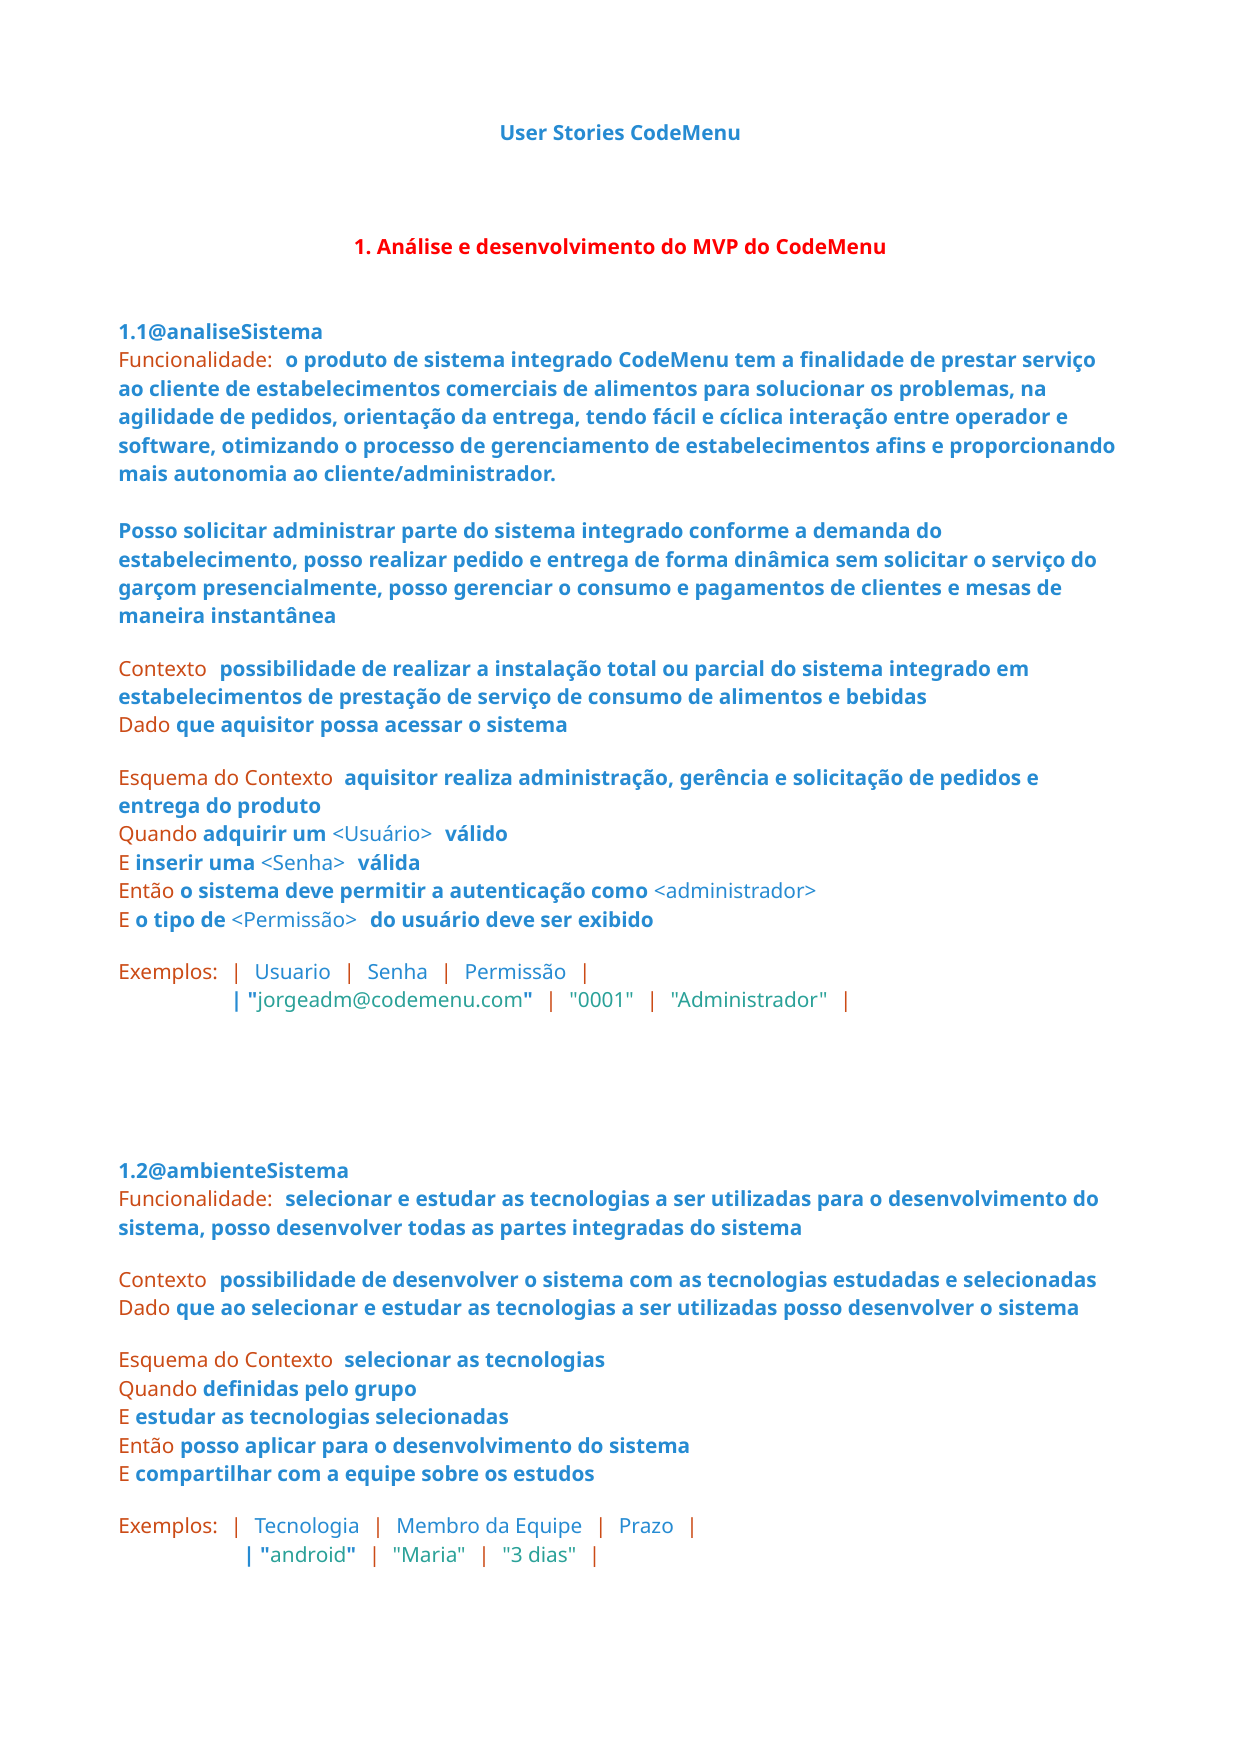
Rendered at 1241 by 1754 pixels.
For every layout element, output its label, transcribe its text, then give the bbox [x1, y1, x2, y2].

text 1.1@analiseSistema [118, 317, 1122, 346]
text Quando definidas pelo grupo [118, 1374, 1122, 1402]
text 1.2@ambienteSistema [118, 1156, 1122, 1184]
text Então o sistema deve permitir a autenticação como <administrador> [118, 876, 1122, 905]
text Dado que ao selecionar e estudar as tecnologias a ser utilizadas posso desenvolver o sistema [118, 1293, 1122, 1322]
text Contexto possibilidade de desenvolver o sistema com as tecnologias estudadas e selecionadas [118, 1265, 1122, 1293]
text E estudar as tecnologias selecionadas [118, 1402, 1122, 1431]
text Esquema do Contexto selecionar as tecnologias [118, 1346, 1122, 1374]
text Exemplos: | Tecnologia | Membro da Equipe | Prazo | [118, 1511, 1122, 1540]
text Posso solicitar administrar parte do sistema integrado conforme a demanda do estabelecimento, posso realizar pedido e entrega de forma dinâmica sem solicitar o serviço do garçom presencialmente, posso gerenciar o consumo e pagamentos de clientes e mesas de maneira instantânea [118, 516, 1122, 630]
text E o tipo de <Permissão> do usuário deve ser exibido [118, 905, 1122, 933]
text Então posso aplicar para o desenvolvimento do sistema [118, 1431, 1122, 1459]
text | "jorgeadm@codemenu.com" | "0001" | "Administrador" | [118, 985, 1122, 1014]
text 1. Análise e desenvolvimento do MVP do CodeMenu [118, 232, 1122, 260]
text User Stories CodeMenu [118, 118, 1122, 147]
text Dado que aquisitor possa acessar o sistema [118, 711, 1122, 739]
text Exemplos: | Usuario | Senha | Permissão | [118, 957, 1122, 985]
text Esquema do Contexto aquisitor realiza administração, gerência e solicitação de pedidos e entrega do produto [118, 763, 1122, 819]
text | "android" | "Maria" | "3 dias" | [118, 1540, 1122, 1568]
text Quando adquirir um <Usuário> válido [118, 819, 1122, 848]
text Contexto possibilidade de realizar a instalação total ou parcial do sistema integrado em estabelecimentos de prestação de serviço de consumo de alimentos e bebidas [118, 654, 1122, 711]
text E inserir uma <Senha> válida [118, 848, 1122, 876]
text Funcionalidade: selecionar e estudar as tecnologias a ser utilizadas para o desenvolvimento do sistema, posso desenvolver todas as partes integradas do sistema [118, 1184, 1122, 1241]
text Funcionalidade: o produto de sistema integrado CodeMenu tem a finalidade de prestar serviço ao cliente de estabelecimentos comerciais de alimentos para solucionar os problemas, na agilidade de pedidos, orientação da entrega, tendo fácil e cíclica interação entre operador e software, otimizando o processo de gerenciamento de estabelecimentos afins e proporcionando mais autonomia ao cliente/administrador. [118, 346, 1122, 488]
text E compartilhar com a equipe sobre os estudos [118, 1459, 1122, 1488]
